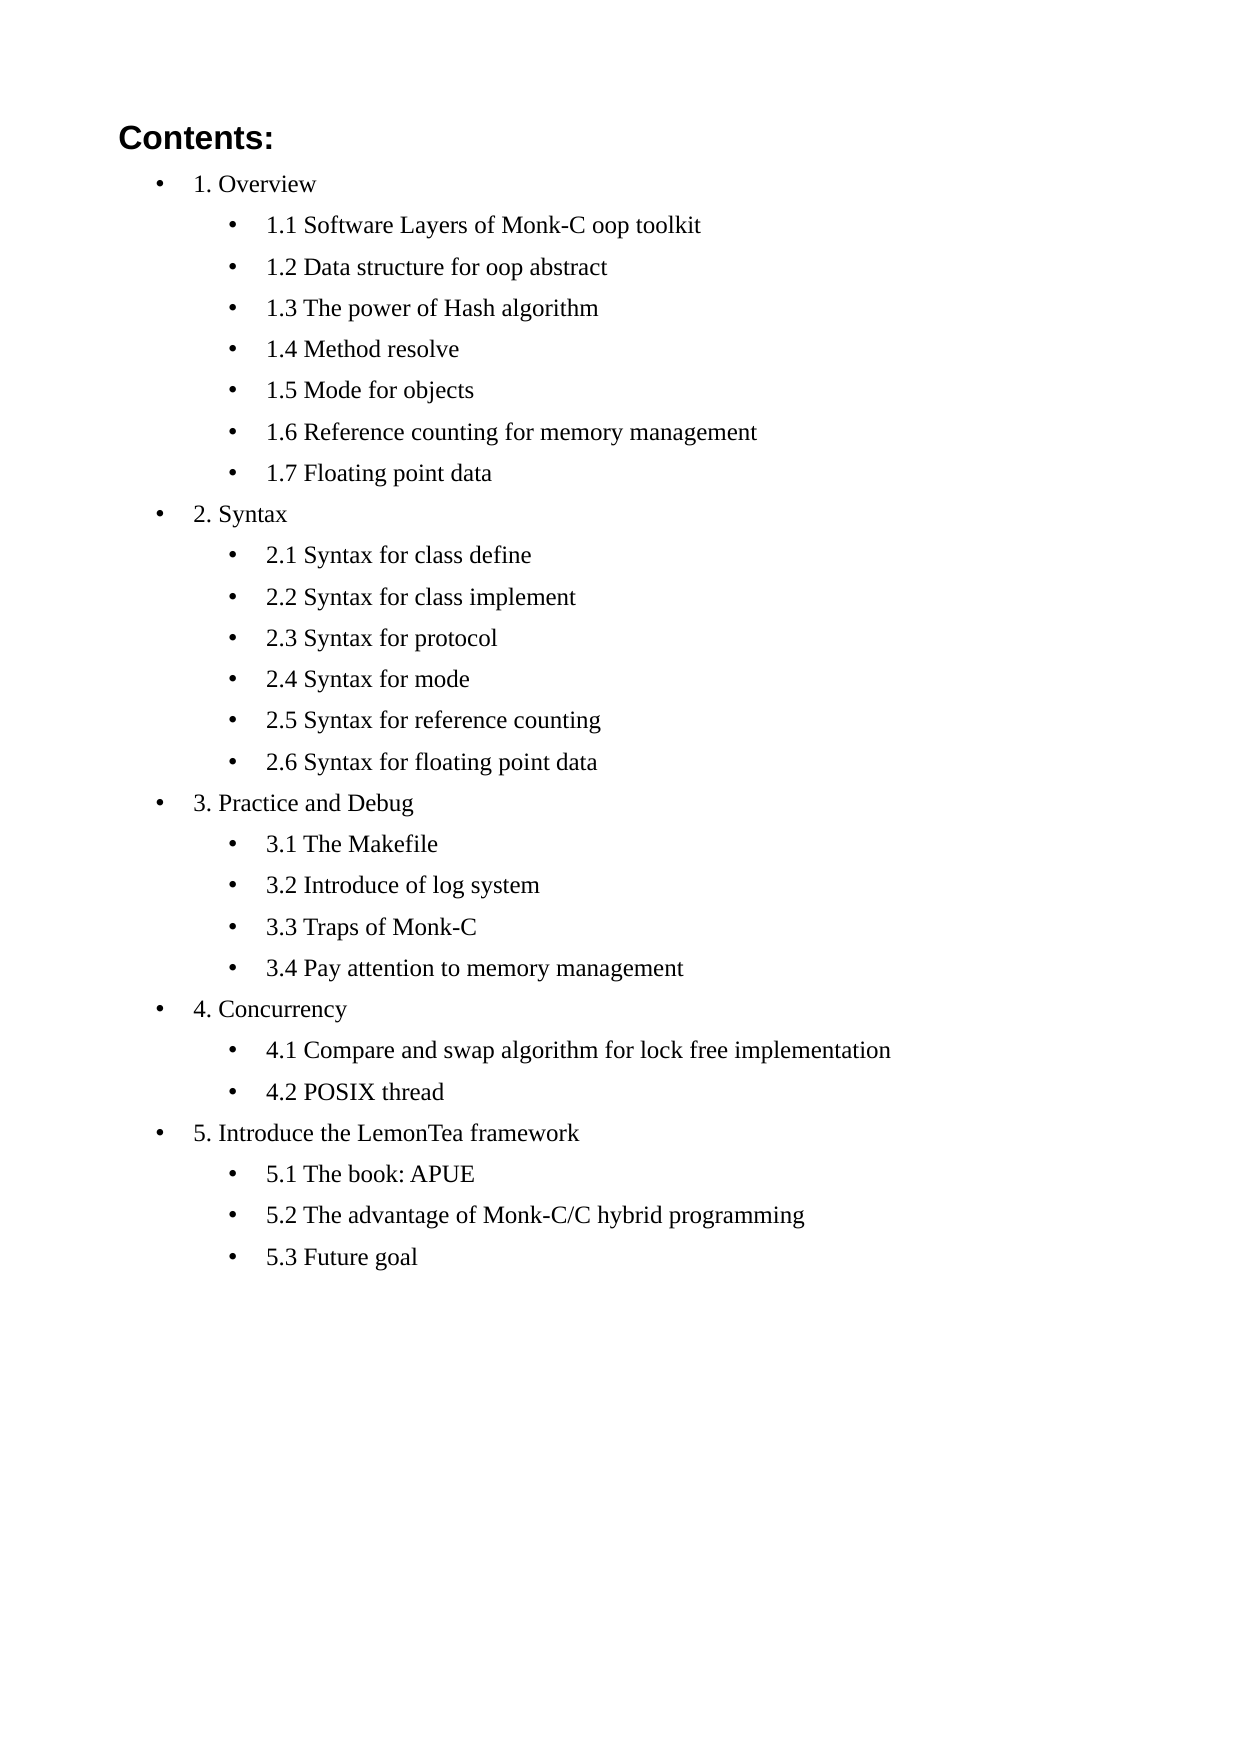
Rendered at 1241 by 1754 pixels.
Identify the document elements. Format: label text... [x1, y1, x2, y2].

list 2.2 Syntax for class implement [228, 582, 1122, 611]
list 1.5 Mode for objects [228, 376, 1122, 404]
list 1.3 The power of Hash algorithm [228, 293, 1122, 322]
list 5.2 The advantage of Monk-C/C hybrid programming [228, 1201, 1122, 1229]
list 4. Concurrency [156, 994, 1122, 1023]
subtitle Contents: [118, 118, 1122, 157]
list 1.7 Floating point data [228, 458, 1122, 487]
list 1.2 Data structure for oop abstract [228, 252, 1122, 281]
list 5. Introduce the LemonTea framework [156, 1118, 1122, 1147]
list 2.5 Syntax for reference counting [228, 706, 1122, 734]
list 3. Practice and Debug [156, 788, 1122, 817]
list 4.1 Compare and swap algorithm for lock free implementation [228, 1036, 1122, 1064]
list 3.1 The Makefile [228, 829, 1122, 858]
list 3.2 Introduce of log system [228, 871, 1122, 899]
list 1.4 Method resolve [228, 334, 1122, 363]
list 2.6 Syntax for floating point data [228, 747, 1122, 776]
list 2.4 Syntax for mode [228, 664, 1122, 693]
list 2.1 Syntax for class define [228, 541, 1122, 569]
list 3.4 Pay attention to memory management [228, 953, 1122, 982]
list 4.2 POSIX thread [228, 1077, 1122, 1106]
list 2.3 Syntax for protocol [228, 623, 1122, 652]
list 3.3 Traps of Monk-C [228, 912, 1122, 941]
list 5.1 The book: APUE [228, 1159, 1122, 1188]
list 1. Overview [156, 169, 1122, 198]
list 1.6 Reference counting for memory management [228, 417, 1122, 446]
list 5.3 Future goal [228, 1242, 1122, 1271]
list 1.1 Software Layers of Monk-C oop toolkit [228, 211, 1122, 239]
list 2. Syntax [156, 499, 1122, 528]
